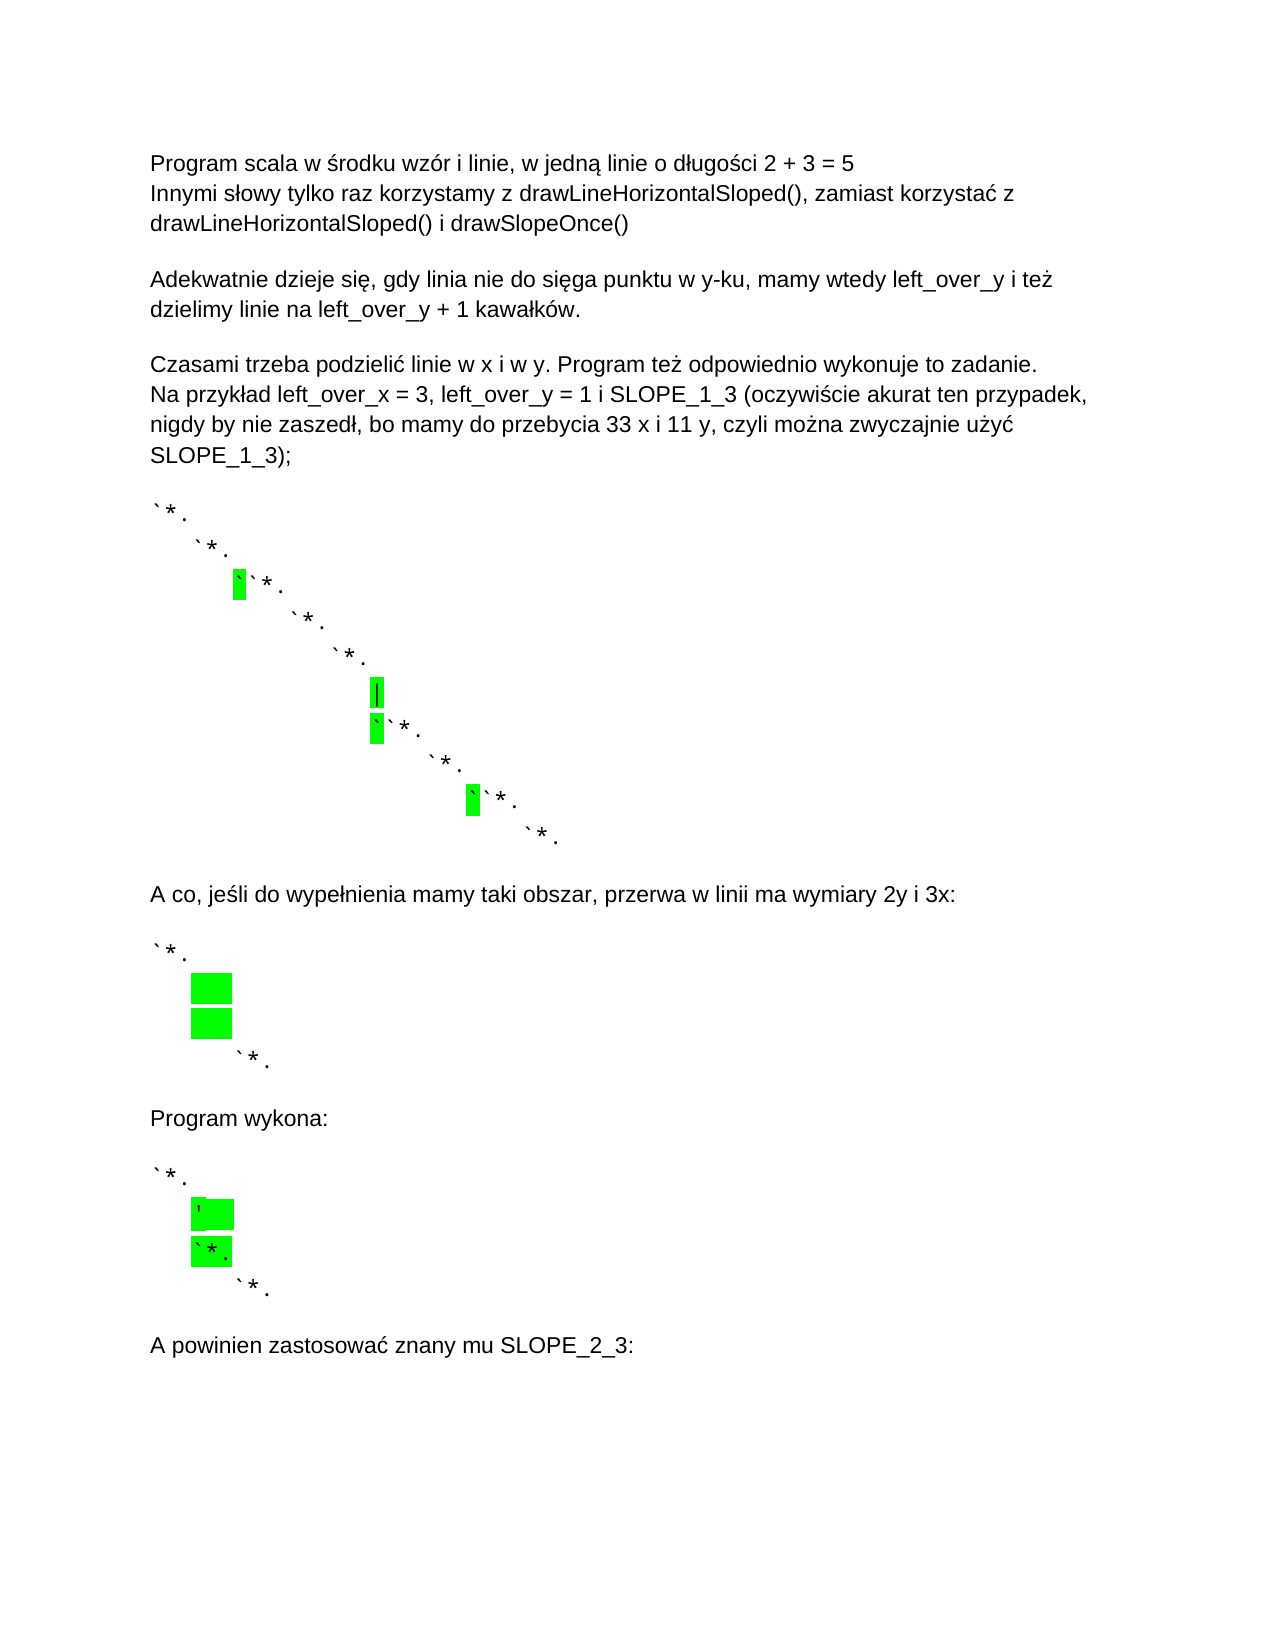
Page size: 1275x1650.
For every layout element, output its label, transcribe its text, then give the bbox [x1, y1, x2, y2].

text `*. `*. ``*. `*. `*. | ``*. `*. ``*. `*. [150, 497, 1125, 852]
text A powinien zastosować znany mu SLOPE_2_3: [150, 1332, 1125, 1359]
text A co, jeśli do wypełnienia mamy taki obszar, przerwa w linii ma wymiary 2y i 3x: [150, 881, 1125, 908]
text `*. ' `*. `*. [150, 1160, 1125, 1303]
text Program scala w środku wzór i linie, w jedną linie o długości 2 + 3 = 5 Innymi słowy tylko raz korzystamy z drawLineHorizontalSloped(), zamiast korzystać z drawLineHorizontalSloped() i drawSlopeOnce() [150, 150, 1125, 237]
text Adekwatnie dzieje się, gdy linia nie do sięga punktu w y-ku, mamy wtedy left_over_y i też dzielimy linie na left_over_y + 1 kawałków. [150, 266, 1125, 322]
text Czasami trzeba podzielić linie w x i w y. Program też odpowiednio wykonuje to zadanie. Na przykład left_over_x = 3, left_over_y = 1 i SLOPE_1_3 (oczywiście akurat ten przypadek, nigdy by nie zaszedł, bo mamy do przebycia 33 x i 11 y, czyli można zwyczajnie użyć SLOPE_1_3); [150, 351, 1125, 468]
text Program wykona: [150, 1105, 1125, 1132]
text `*. `*. [150, 936, 1125, 1076]
